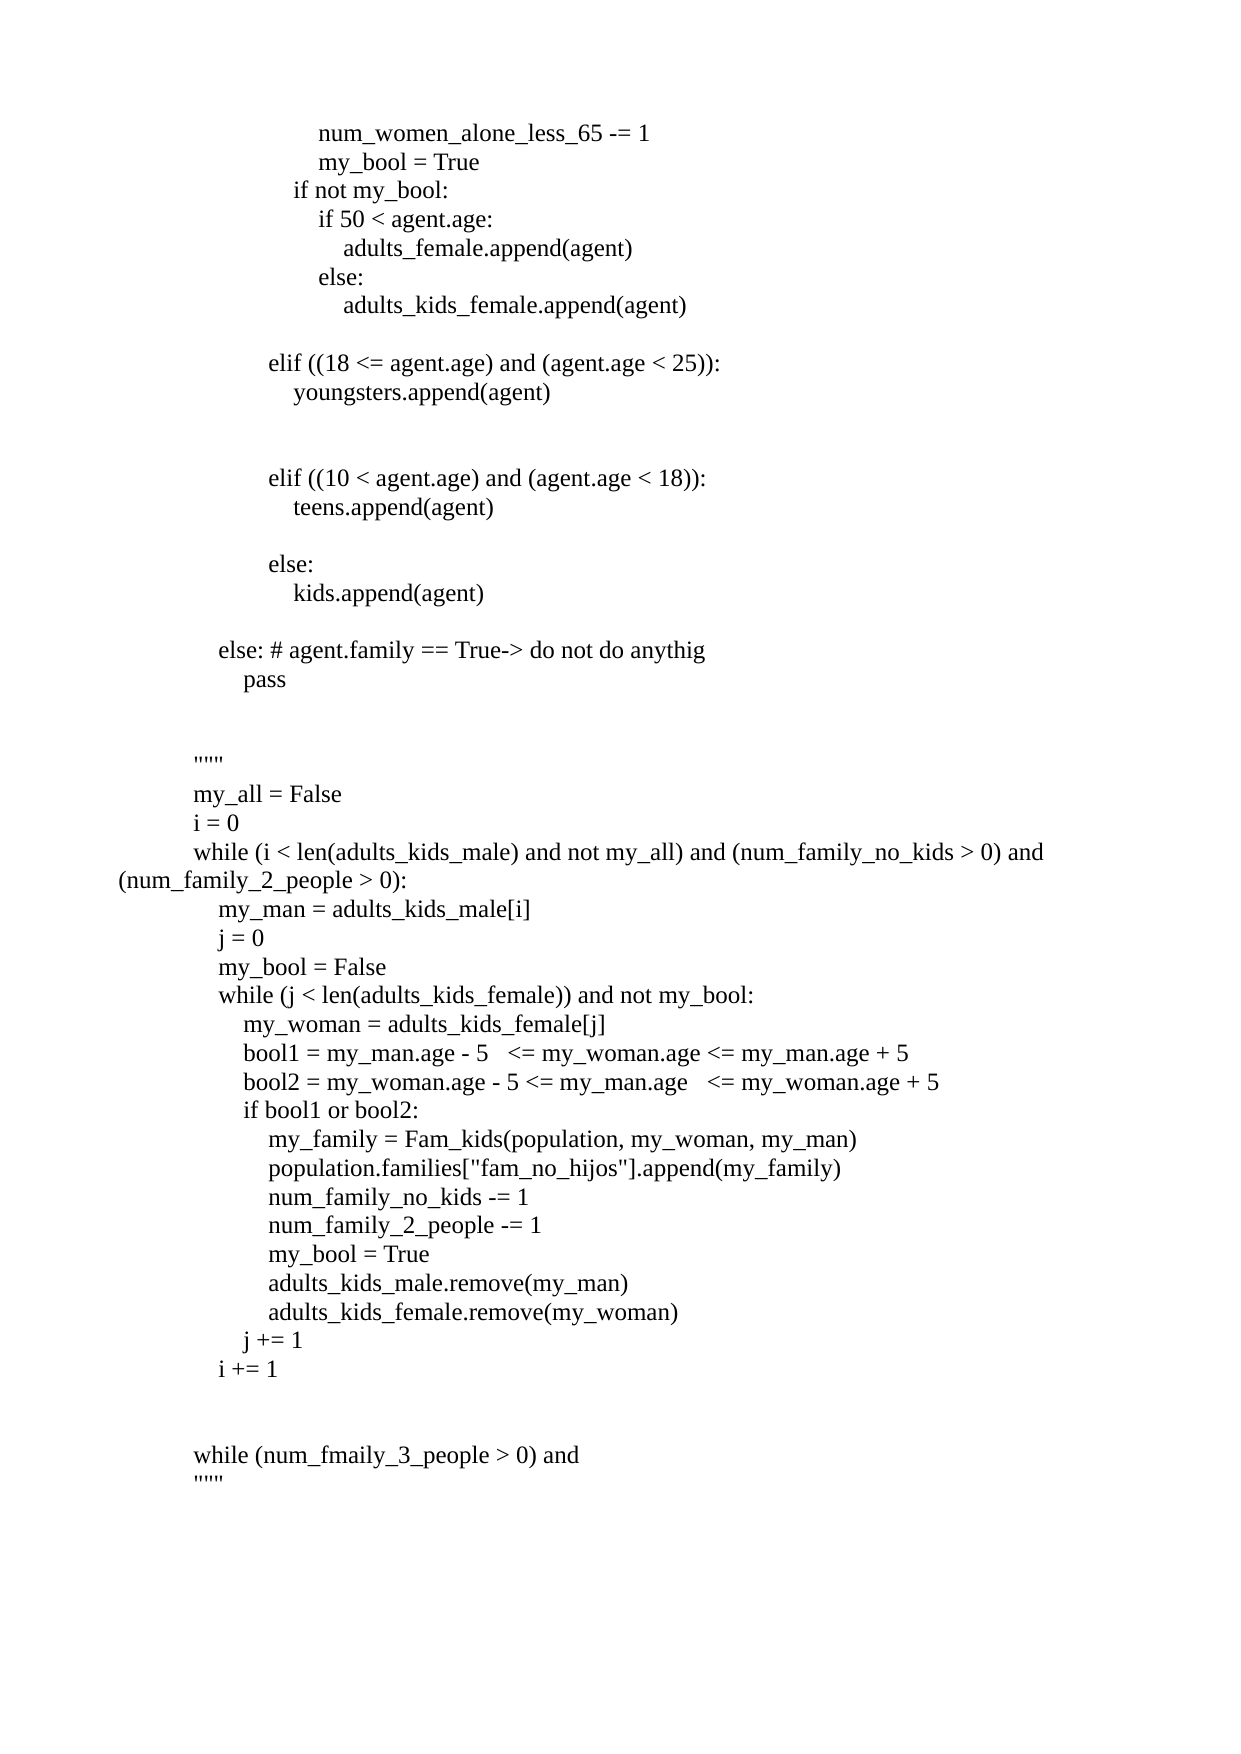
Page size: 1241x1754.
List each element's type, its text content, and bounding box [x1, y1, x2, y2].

text j += 1 [118, 1326, 1122, 1354]
text my_family = Fam_kids(population, my_woman, my_man) [118, 1124, 1122, 1153]
text elif ((10 < agent.age) and (agent.age < 18)): [118, 463, 1122, 492]
text adults_kids_female.remove(my_woman) [118, 1297, 1122, 1326]
text population.families["fam_no_hijos"].append(my_family) [118, 1153, 1122, 1182]
text bool2 = my_woman.age - 5 <= my_man.age <= my_woman.age + 5 [118, 1067, 1122, 1096]
text while (i < len(adults_kids_male) and not my_all) and (num_family_no_kids > 0) and (num_family_2_people > 0): [118, 837, 1122, 894]
text else: # agent.family == True-> do not do anythig [118, 636, 1122, 664]
text if not my_bool: [118, 176, 1122, 204]
text elif ((18 <= agent.age) and (agent.age < 25)): [118, 348, 1122, 377]
text adults_kids_female.append(agent) [118, 291, 1122, 319]
text if bool1 or bool2: [118, 1096, 1122, 1124]
text while (j < len(adults_kids_female)) and not my_bool: [118, 981, 1122, 1009]
text my_woman = adults_kids_female[j] [118, 1009, 1122, 1038]
text j = 0 [118, 923, 1122, 952]
text my_man = adults_kids_male[i] [118, 894, 1122, 923]
text else: [118, 549, 1122, 578]
text kids.append(agent) [118, 578, 1122, 607]
text adults_female.append(agent) [118, 233, 1122, 262]
text my_all = False [118, 779, 1122, 808]
text my_bool = True [118, 1239, 1122, 1268]
text num_family_no_kids -= 1 [118, 1182, 1122, 1211]
text """ [118, 751, 1122, 779]
text youngsters.append(agent) [118, 377, 1122, 406]
text while (num_fmaily_3_people > 0) and [118, 1441, 1122, 1469]
text i = 0 [118, 808, 1122, 837]
text pass [118, 664, 1122, 693]
text i += 1 [118, 1354, 1122, 1383]
text my_bool = True [118, 147, 1122, 176]
text if 50 < agent.age: [118, 204, 1122, 233]
text adults_kids_male.remove(my_man) [118, 1268, 1122, 1297]
text num_women_alone_less_65 -= 1 [118, 118, 1122, 147]
text else: [118, 262, 1122, 291]
text num_family_2_people -= 1 [118, 1211, 1122, 1239]
text my_bool = False [118, 952, 1122, 981]
text bool1 = my_man.age - 5 <= my_woman.age <= my_man.age + 5 [118, 1038, 1122, 1067]
text """ [118, 1469, 1122, 1498]
text teens.append(agent) [118, 492, 1122, 521]
